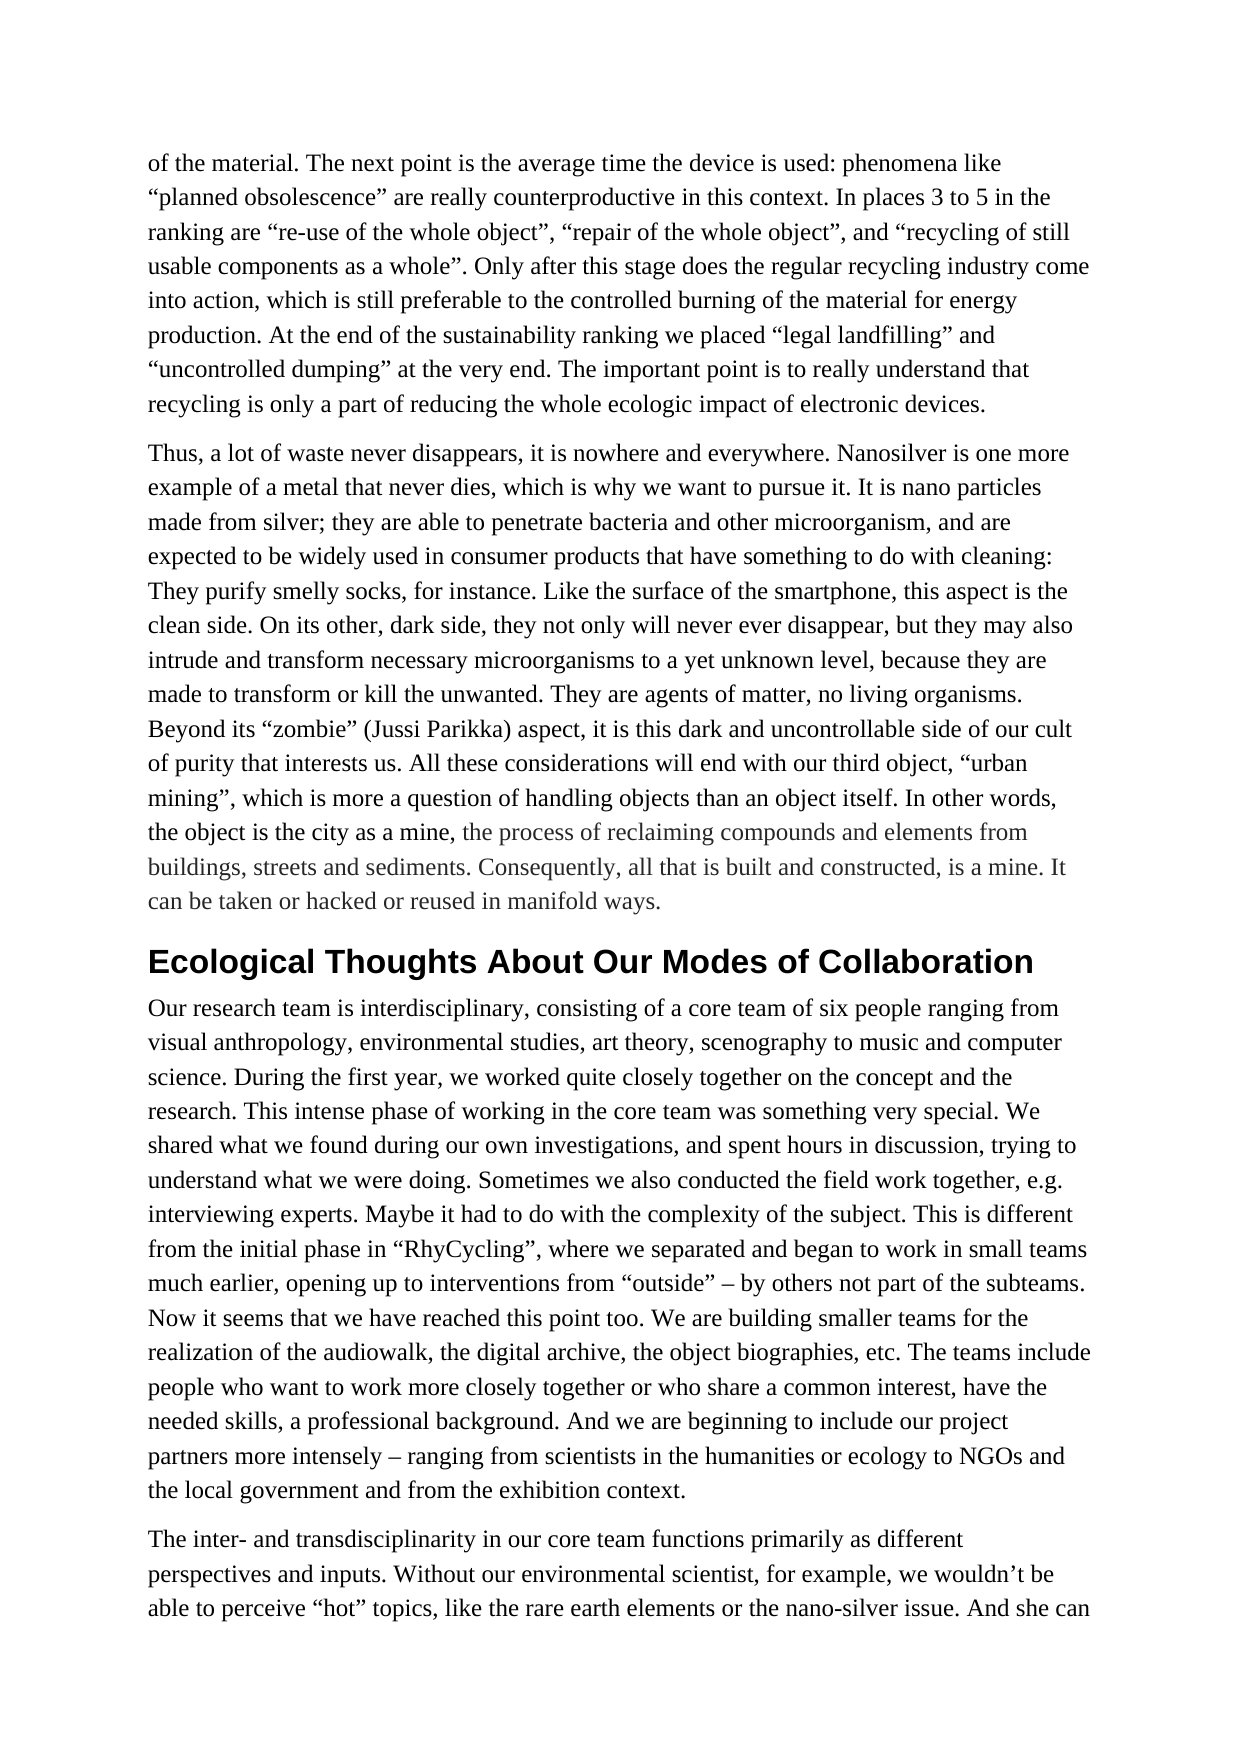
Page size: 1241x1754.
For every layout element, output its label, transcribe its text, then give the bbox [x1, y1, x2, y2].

text Thus, a lot of waste never disappears, it is nowhere and everywhere. Nanosilver is one more example of a metal that never dies, which is why we want to pursue it. It is nano particles made from silver; they are able to penetrate bacteria and other microorganism, and are expected to be widely used in consumer products that have something to do with cleaning: They purify smelly socks, for instance. Like the surface of the smartphone, this aspect is the clean side. On its other, dark side, they not only will never ever disappear, but they may also intrude and transform necessary microorganisms to a yet unknown level, because they are made to transform or kill the unwanted. They are agents of matter, no living organisms. Beyond its “zombie” (Jussi Parikka) aspect, it is this dark and uncontrollable side of our cult of purity that interests us. All these considerations will end with our third object, “urban mining”, which is more a question of handling objects than an object itself. In other words, the object is the city as a mine, the process of reclaiming compounds and elements from buildings, streets and sediments. Consequently, all that is built and constructed, is a mine. It can be taken or hacked or reused in manifold ways. [148, 438, 1093, 915]
subtitle Ecological Thoughts About Our Modes of Collaboration [148, 942, 1093, 980]
text Our research team is interdisciplinary, consisting of a core team of six people ranging from visual anthropology, environmental studies, art theory, scenography to music and computer science. During the first year, we worked quite closely together on the concept and the research. This intense phase of working in the core team was something very special. We shared what we found during our own investigations, and spent hours in discussion, trying to understand what we were doing. Sometimes we also conducted the field work together, e.g. interviewing experts. Maybe it had to do with the complexity of the subject. This is different from the initial phase in “RhyCycling”, where we separated and began to work in small teams much earlier, opening up to interventions from “outside” – by others not part of the subteams. Now it seems that we have reached this point too. We are building smaller teams for the realization of the audiowalk, the digital archive, the object biographies, etc. The teams include people who want to work more closely together or who share a common interest, have the needed skills, a professional background. And we are beginning to include our project partners more intensely – ranging from scientists in the humanities or ecology to NGOs and the local government and from the exhibition context. [148, 993, 1093, 1504]
text of the material. The next point is the average time the device is used: phenomena like “planned obsolescence” are really counterproductive in this context. In places 3 to 5 in the ranking are “re-use of the whole object”, “repair of the whole object”, and “recycling of still usable components as a whole”. Only after this stage does the regular recycling industry come into action, which is still preferable to the controlled burning of the material for energy production. At the end of the sustainability ranking we placed “legal landfilling” and “uncontrolled dumping” at the very end. The important point is to really understand that recycling is only a part of reducing the whole ecologic impact of electronic devices. [148, 148, 1093, 418]
text The inter- and transdisciplinarity in our core team functions primarily as different perspectives and inputs. Without our environmental scientist, for example, we wouldn’t be able to perceive “hot” topics, like the rare earth elements or the nano-silver issue. And she can [148, 1524, 1093, 1622]
